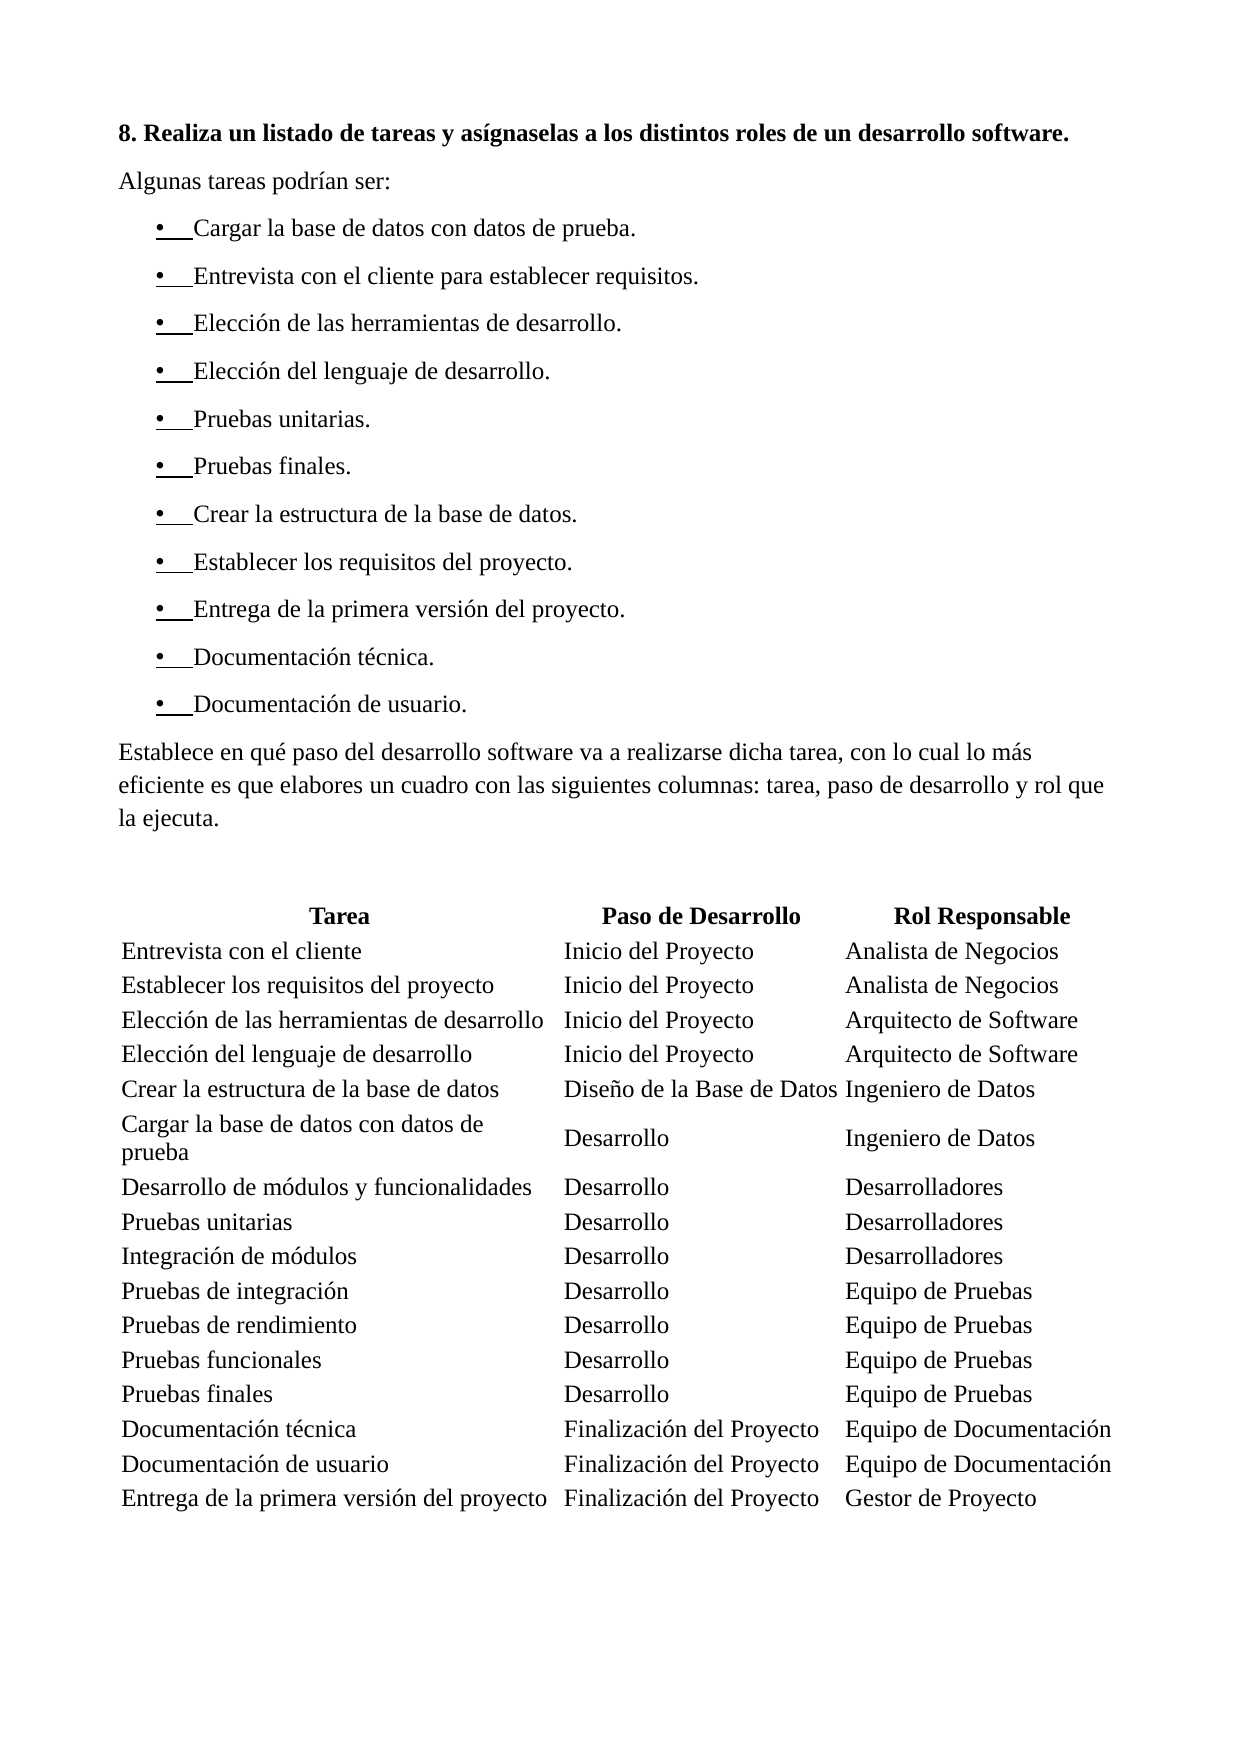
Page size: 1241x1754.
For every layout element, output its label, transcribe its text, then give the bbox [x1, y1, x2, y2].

table_cell Desarrollo [561, 1377, 842, 1411]
table_cell Desarrolladores [842, 1204, 1122, 1238]
list Entrevista con el cliente para establecer requisitos. [156, 261, 1122, 290]
table_cell Pruebas de rendimiento [118, 1308, 561, 1342]
list Establecer los requisitos del proyecto. [156, 547, 1122, 575]
table_cell Equipo de Pruebas [842, 1342, 1122, 1377]
table_cell Inicio del Proyecto [561, 933, 842, 967]
table_cell Inicio del Proyecto [561, 1002, 842, 1037]
table_cell Equipo de Pruebas [842, 1273, 1122, 1307]
table_cell Arquitecto de Software [842, 1037, 1122, 1071]
table_cell Desarrollo de módulos y funcionalidades [118, 1169, 561, 1204]
table_cell Elección del lenguaje de desarrollo [118, 1037, 561, 1071]
table_cell Desarrollo [561, 1273, 842, 1307]
table_cell Pruebas funcionales [118, 1342, 561, 1377]
table_header Rol Responsable [842, 898, 1122, 933]
table_cell Equipo de Pruebas [842, 1308, 1122, 1342]
list Pruebas unitarias. [156, 404, 1122, 432]
table_cell Documentación técnica [118, 1411, 561, 1446]
table_cell Finalización del Proyecto [561, 1411, 842, 1446]
table_cell Integración de módulos [118, 1238, 561, 1273]
list Crear la estructura de la base de datos. [156, 499, 1122, 528]
table_header Paso de Desarrollo [561, 898, 842, 933]
table_cell Finalización del Proyecto [561, 1480, 842, 1515]
table_cell Documentación de usuario [118, 1446, 561, 1480]
table_cell Cargar la base de datos con datos de prueba [118, 1106, 561, 1169]
table_cell Ingeniero de Datos [842, 1071, 1122, 1106]
table_cell Inicio del Proyecto [561, 1037, 842, 1071]
list Elección del lenguaje de desarrollo. [156, 356, 1122, 385]
table_cell Crear la estructura de la base de datos [118, 1071, 561, 1106]
table_cell Inicio del Proyecto [561, 968, 842, 1002]
table_cell Desarrollo [561, 1169, 842, 1204]
text Algunas tareas podrían ser: [118, 166, 1122, 194]
table_cell Pruebas unitarias [118, 1204, 561, 1238]
table_cell Gestor de Proyecto [842, 1480, 1122, 1515]
text 8. Realiza un listado de tareas y asígnaselas a los distintos roles de un desarrollo software. [118, 118, 1122, 147]
table_cell Equipo de Documentación [842, 1411, 1122, 1446]
list Documentación técnica. [156, 642, 1122, 671]
table_cell Pruebas de integración [118, 1273, 561, 1307]
list Entrega de la primera versión del proyecto. [156, 594, 1122, 623]
table_cell Desarrollo [561, 1342, 842, 1377]
table_cell Pruebas finales [118, 1377, 561, 1411]
table_cell Desarrollo [561, 1204, 842, 1238]
table_cell Desarrollo [561, 1106, 842, 1169]
list Pruebas finales. [156, 451, 1122, 480]
table_cell Entrevista con el cliente [118, 933, 561, 967]
table_cell Elección de las herramientas de desarrollo [118, 1002, 561, 1037]
table_cell Desarrollo [561, 1238, 842, 1273]
table_cell Desarrolladores [842, 1169, 1122, 1204]
table_cell Arquitecto de Software [842, 1002, 1122, 1037]
table_cell Desarrolladores [842, 1238, 1122, 1273]
table_cell Establecer los requisitos del proyecto [118, 968, 561, 1002]
list Documentación de usuario. [156, 689, 1122, 718]
table_cell Finalización del Proyecto [561, 1446, 842, 1480]
list Cargar la base de datos con datos de prueba. [156, 213, 1122, 242]
table_cell Equipo de Documentación [842, 1446, 1122, 1480]
text Establece en qué paso del desarrollo software va a realizarse dicha tarea, con lo cual lo más eficiente es que elabores un cuadro con las siguientes columnas: tarea, paso de desarrollo y rol que la ejecuta. [118, 737, 1122, 832]
table_header Tarea [118, 898, 561, 933]
table_cell Analista de Negocios [842, 968, 1122, 1002]
table_cell Desarrollo [561, 1308, 842, 1342]
table_cell Analista de Negocios [842, 933, 1122, 967]
table_cell Ingeniero de Datos [842, 1106, 1122, 1169]
table_cell Diseño de la Base de Datos [561, 1071, 842, 1106]
list Elección de las herramientas de desarrollo. [156, 308, 1122, 337]
table_cell Equipo de Pruebas [842, 1377, 1122, 1411]
table_cell Entrega de la primera versión del proyecto [118, 1480, 561, 1515]
